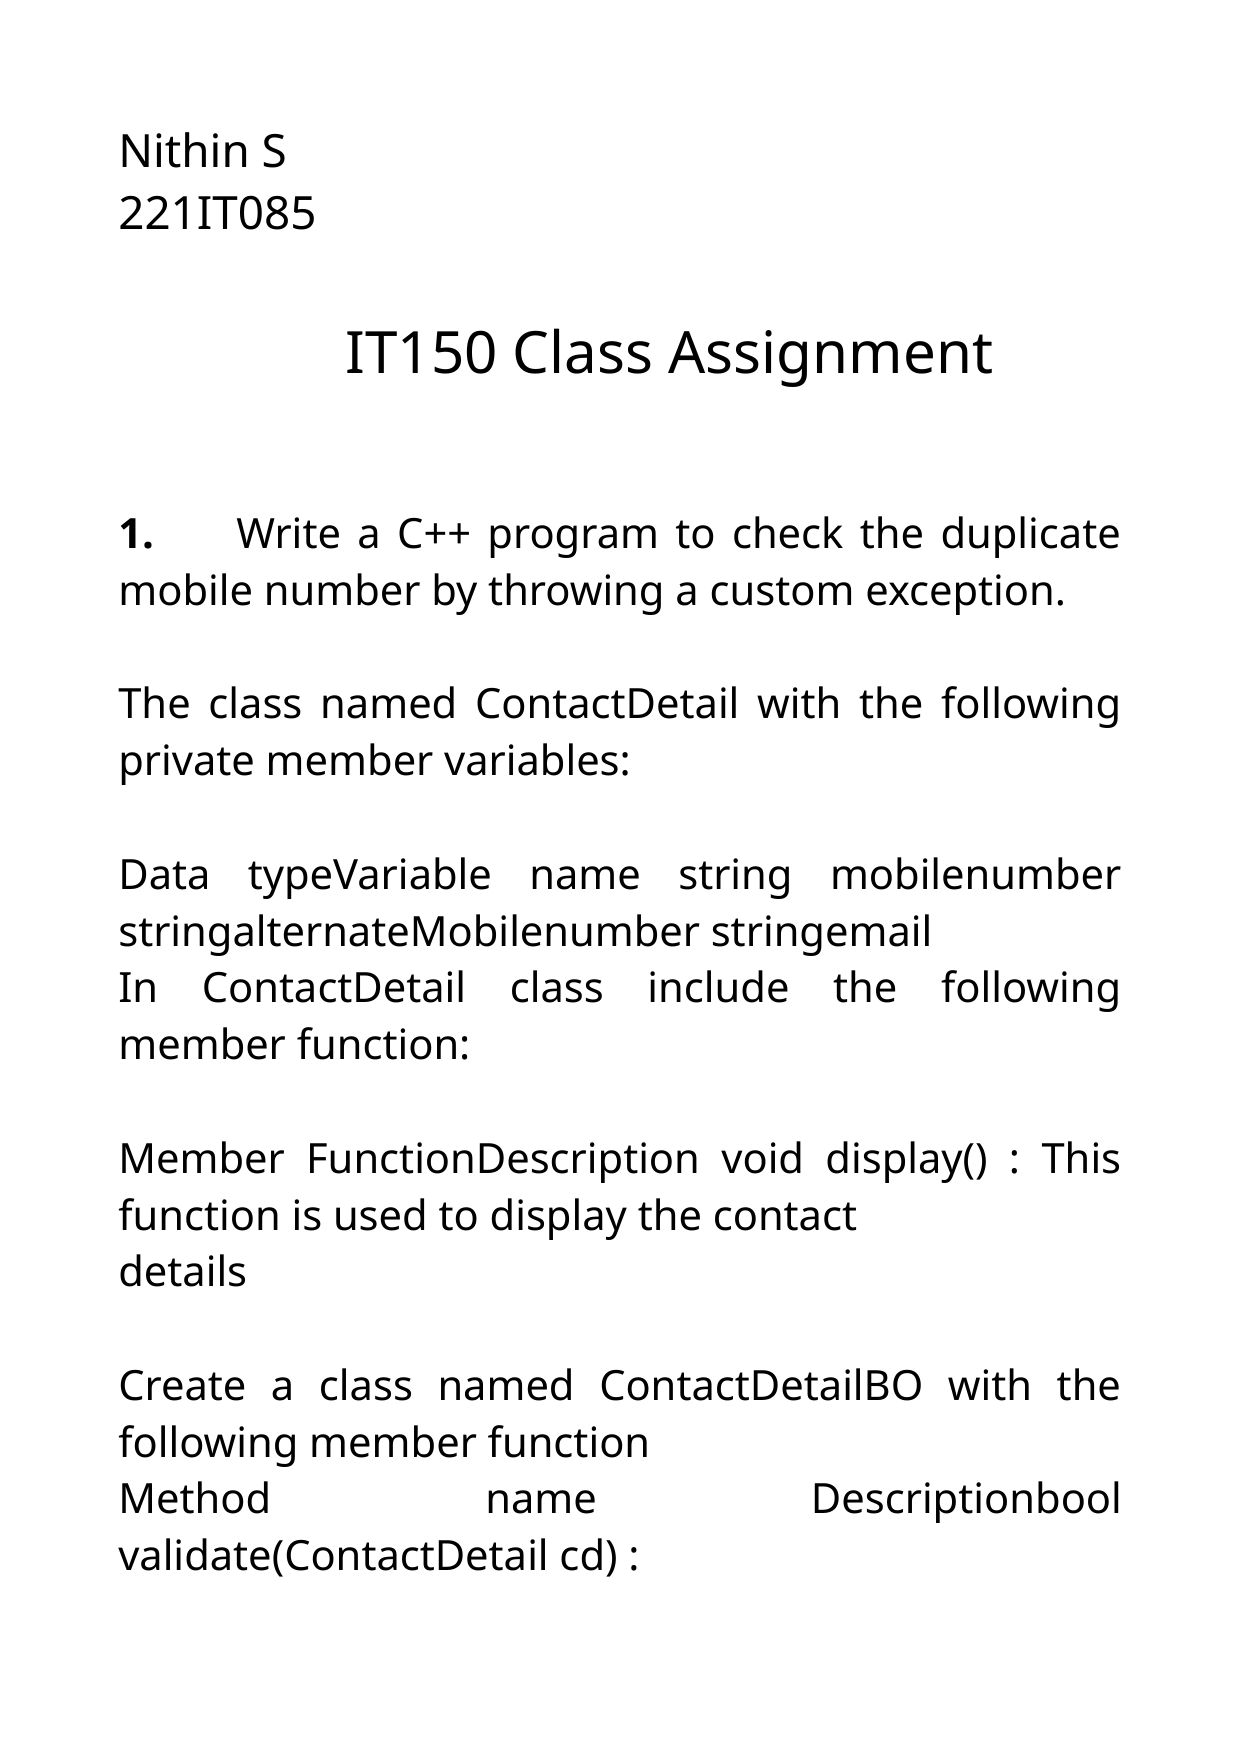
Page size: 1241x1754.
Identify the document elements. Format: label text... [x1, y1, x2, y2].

text Data typeVariable name string mobilenumber stringalternateMobilenumber stringemail [118, 845, 1122, 958]
text 221IT085 [118, 181, 1122, 243]
text Method name Descriptionbool validate(ContactDetail cd) : [118, 1469, 1122, 1583]
text In ContactDetail class include the following member function: [118, 958, 1122, 1072]
text Create a class named ContactDetailBO with the following member function [118, 1356, 1122, 1469]
text Nithin S [118, 118, 1122, 181]
text IT150 Class Assignment [118, 311, 1122, 391]
text Member FunctionDescription void display() : This function is used to display the contact [118, 1128, 1122, 1242]
text 1. Write a C++ program to check the duplicate mobile number by throwing a custom exception. [118, 504, 1122, 618]
text The class named ContactDetail with the following private member variables: [118, 674, 1122, 788]
text details [118, 1242, 1122, 1299]
